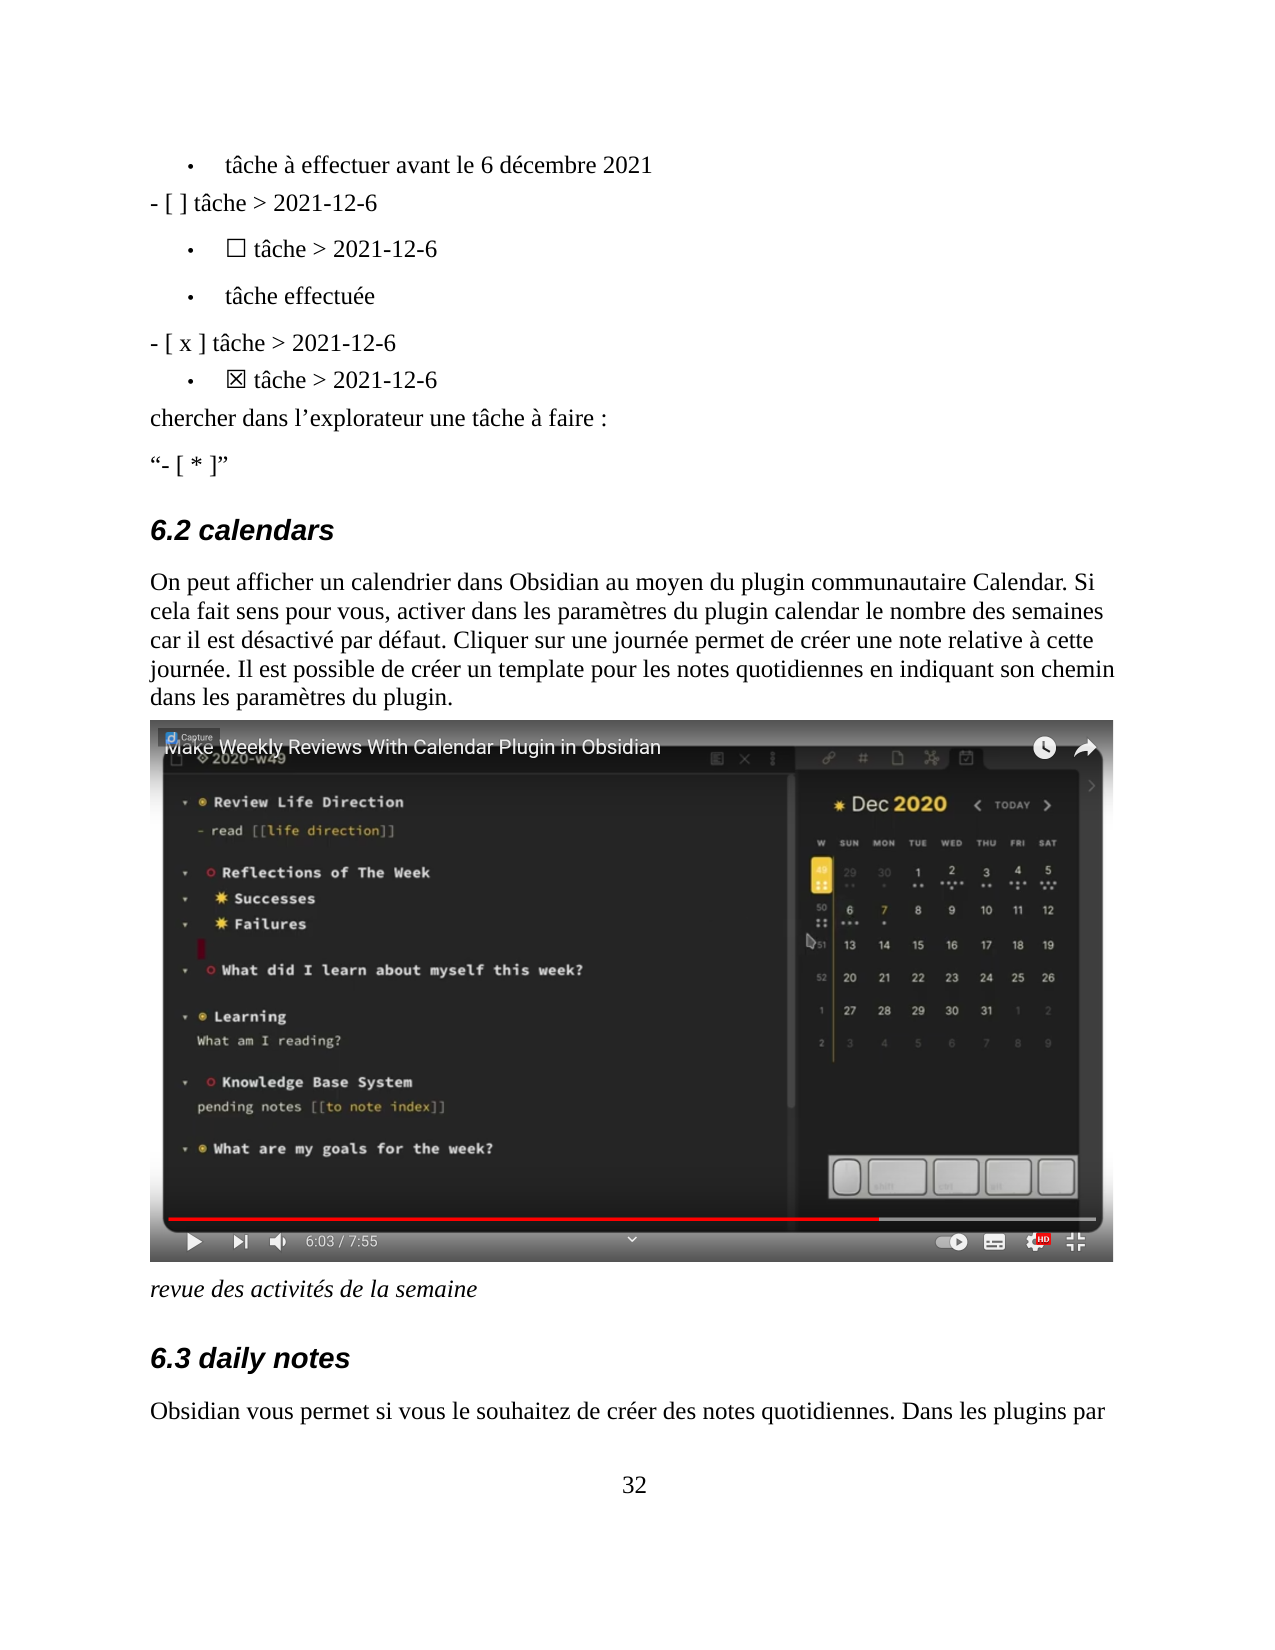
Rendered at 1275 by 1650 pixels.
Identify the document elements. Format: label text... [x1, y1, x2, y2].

text chercher dans l’explorateur une tâche à faire : [150, 403, 1125, 432]
list ☐ tâche > 2021-12-6 [187, 234, 1125, 263]
text “- [ * ]” [150, 450, 1125, 478]
subtitle 6.2 calendars [150, 512, 1125, 546]
list ☒ tâche > 2021-12-6 [187, 365, 1125, 394]
text - [ ] tâche > 2021-12-6 [150, 188, 1125, 216]
subtitle 6.3 daily notes [150, 1341, 1125, 1374]
picture [150, 720, 1114, 1262]
text On peut afficher un calendrier dans Obsidian au moyen du plugin communautaire Calendar. Si cela fait sens pour vous, activer dans les paramètres du plugin calendar le nombre des semaines car il est désactivé par défaut. Cliquer sur une journée permet de créer une note relative à cette journée. Il est possible de créer un template pour les notes quotidiennes en indiquant son chemin dans les paramètres du plugin. [150, 567, 1125, 711]
text Obsidian vous permet si vous le souhaitez de créer des notes quotidiennes. Dans les plugins par [150, 1396, 1125, 1424]
text revue des activités de la semaine [150, 1274, 1125, 1303]
list tâche à effectuer avant le 6 décembre 2021 [187, 150, 1125, 179]
list tâche effectuée [187, 281, 1125, 310]
text - [ x ] tâche > 2021-12-6 [150, 328, 1125, 356]
